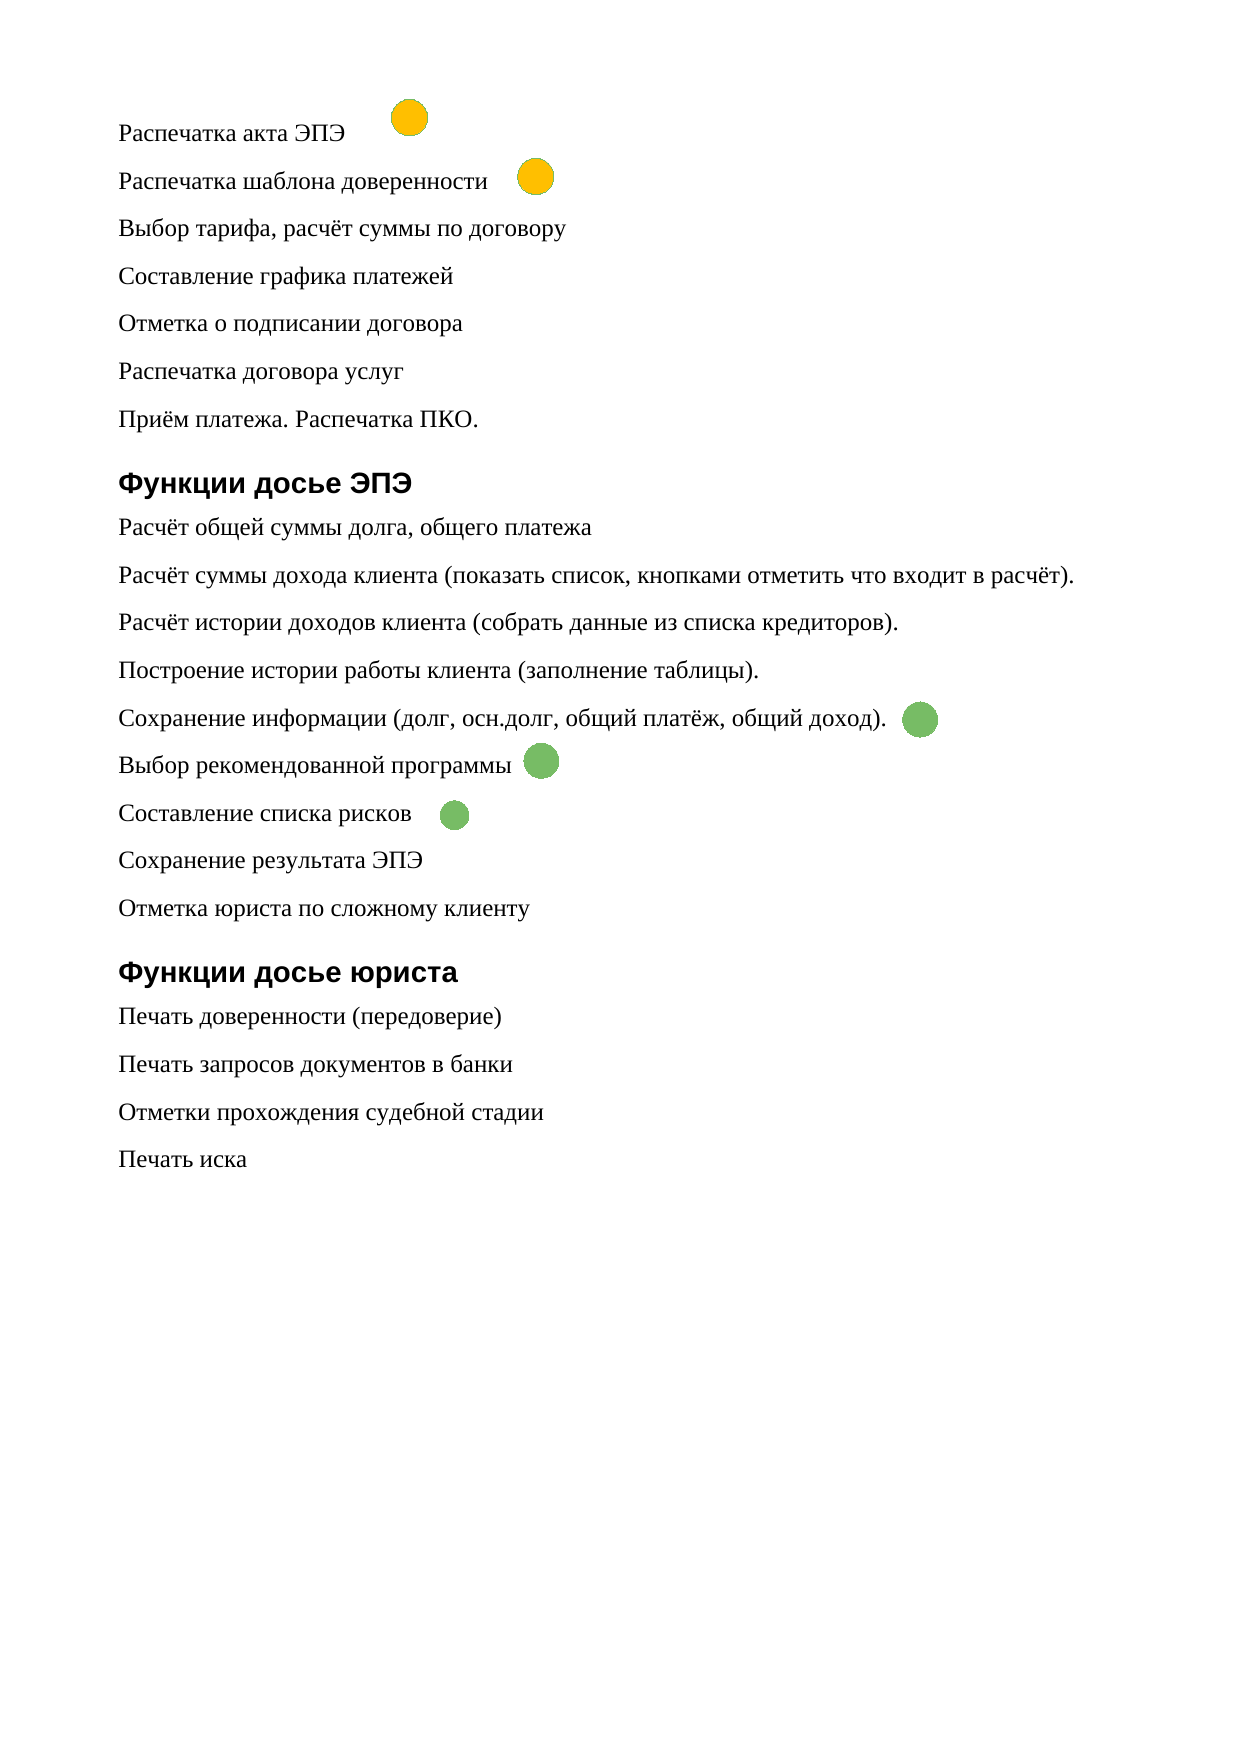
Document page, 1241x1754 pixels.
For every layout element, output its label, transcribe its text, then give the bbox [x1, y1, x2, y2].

text Расчёт истории доходов клиента (собрать данные из списка кредиторов). [118, 607, 1122, 636]
text [543, 166, 1122, 194]
text Печать запросов документов в банки [118, 1049, 1122, 1078]
text Печать доверенности (передоверие) [118, 1001, 1122, 1030]
text Сохранение результата ЭПЭ [118, 845, 1122, 874]
text Составление списка рисков [118, 798, 1122, 827]
text Отметка юриста по сложному клиенту [118, 893, 1122, 922]
text Выбор рекомендованной программы [118, 750, 538, 779]
text [929, 703, 1122, 731]
text Распечатка акта ЭПЭ [118, 118, 1122, 147]
subtitle Функции досье ЭПЭ [118, 466, 1122, 500]
text Приём платежа. Распечатка ПКО. [118, 404, 1122, 432]
text [544, 750, 1122, 779]
text Расчёт суммы дохода клиента (показать список, кнопками отметить что входит в расчёт). [118, 560, 1122, 588]
text Отметка о подписании договора [118, 308, 1122, 337]
text Расчёт общей суммы долга, общего платежа [118, 512, 1122, 541]
text Сохранение информации (долг, осн.долг, общий платёж, общий доход). [118, 703, 912, 731]
subtitle Функции досье юриста [118, 955, 1122, 989]
text Выбор тарифа, расчёт суммы по договору [118, 213, 1122, 242]
text Построение истории работы клиента (заполнение таблицы). [118, 655, 1122, 684]
text Составление графика платежей [118, 261, 1122, 290]
text Отметки прохождения судебной стадии [118, 1097, 1122, 1125]
text Распечатка договора услуг [118, 356, 1122, 385]
text Распечатка шаблона доверенности [118, 166, 528, 194]
text Печать иска [118, 1144, 1122, 1173]
